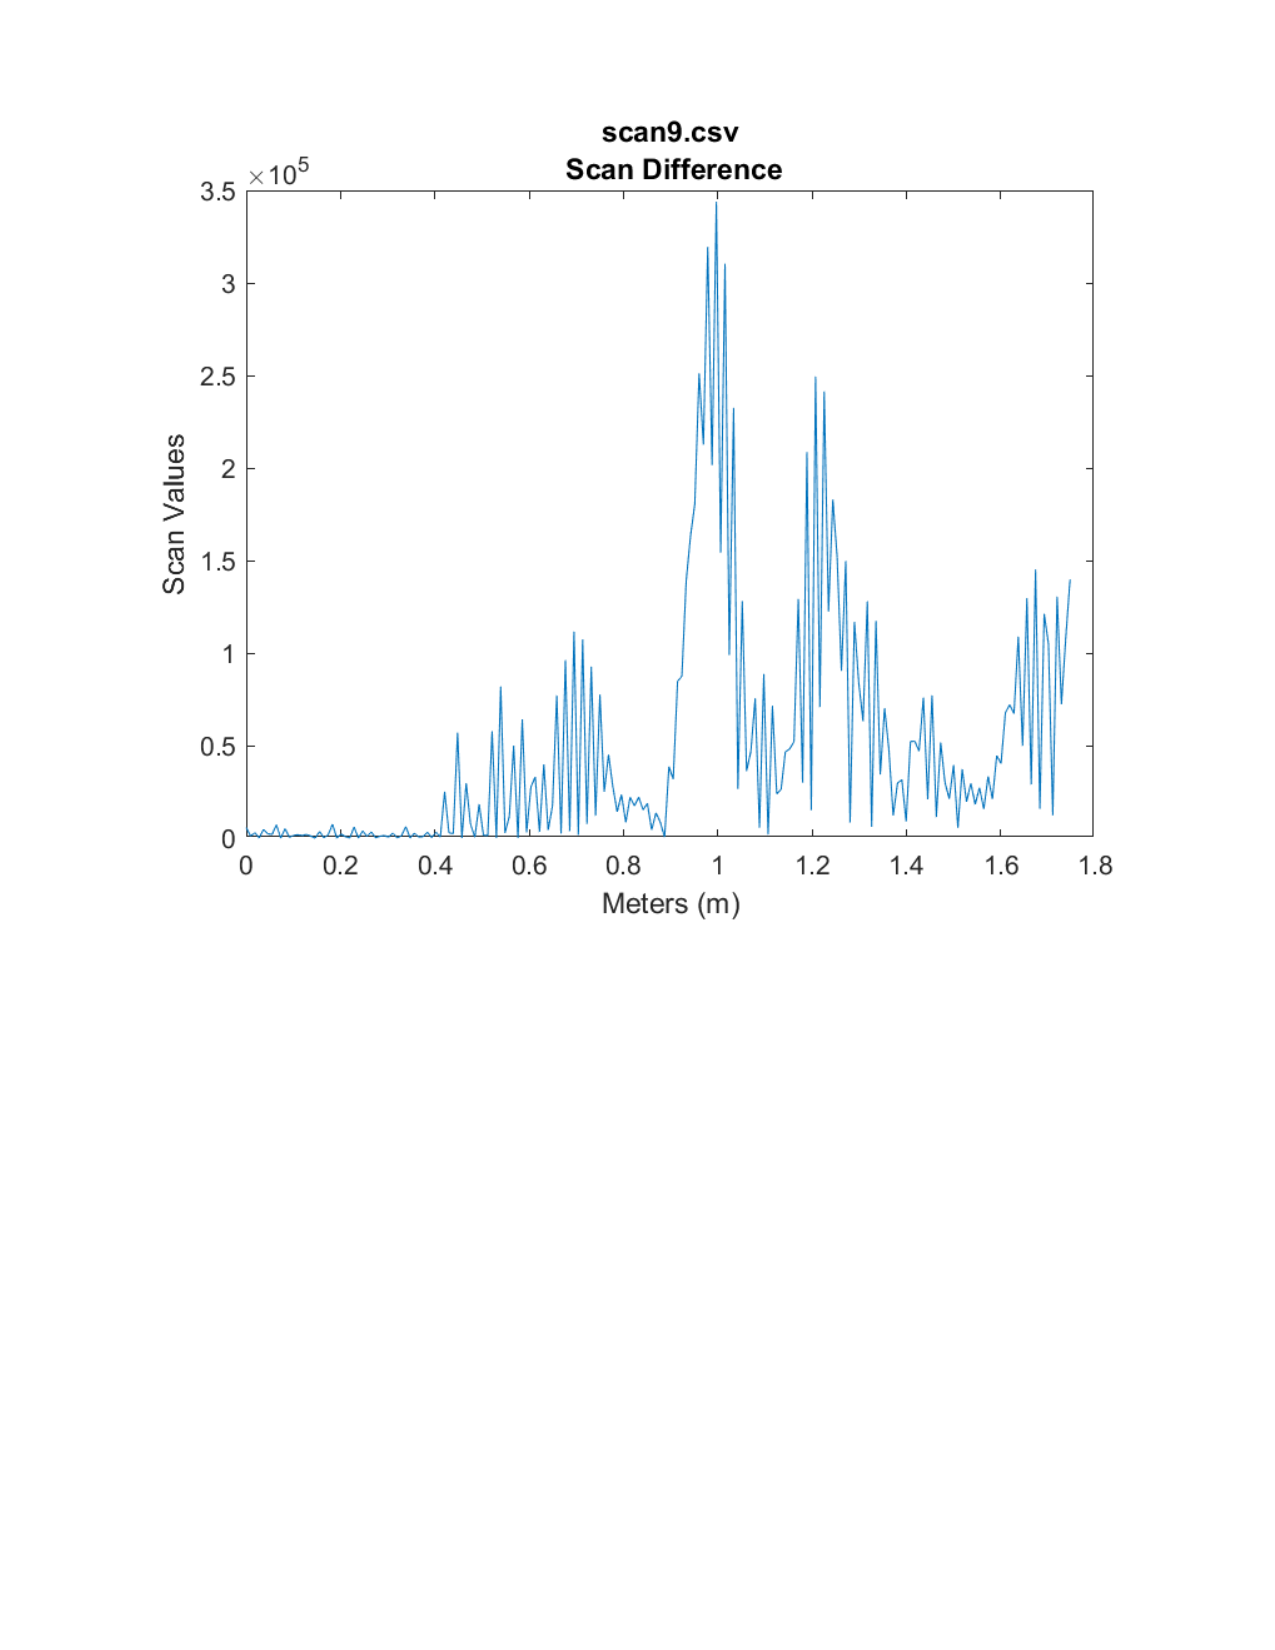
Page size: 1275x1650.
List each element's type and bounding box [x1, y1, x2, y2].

picture [160, 118, 1115, 922]
